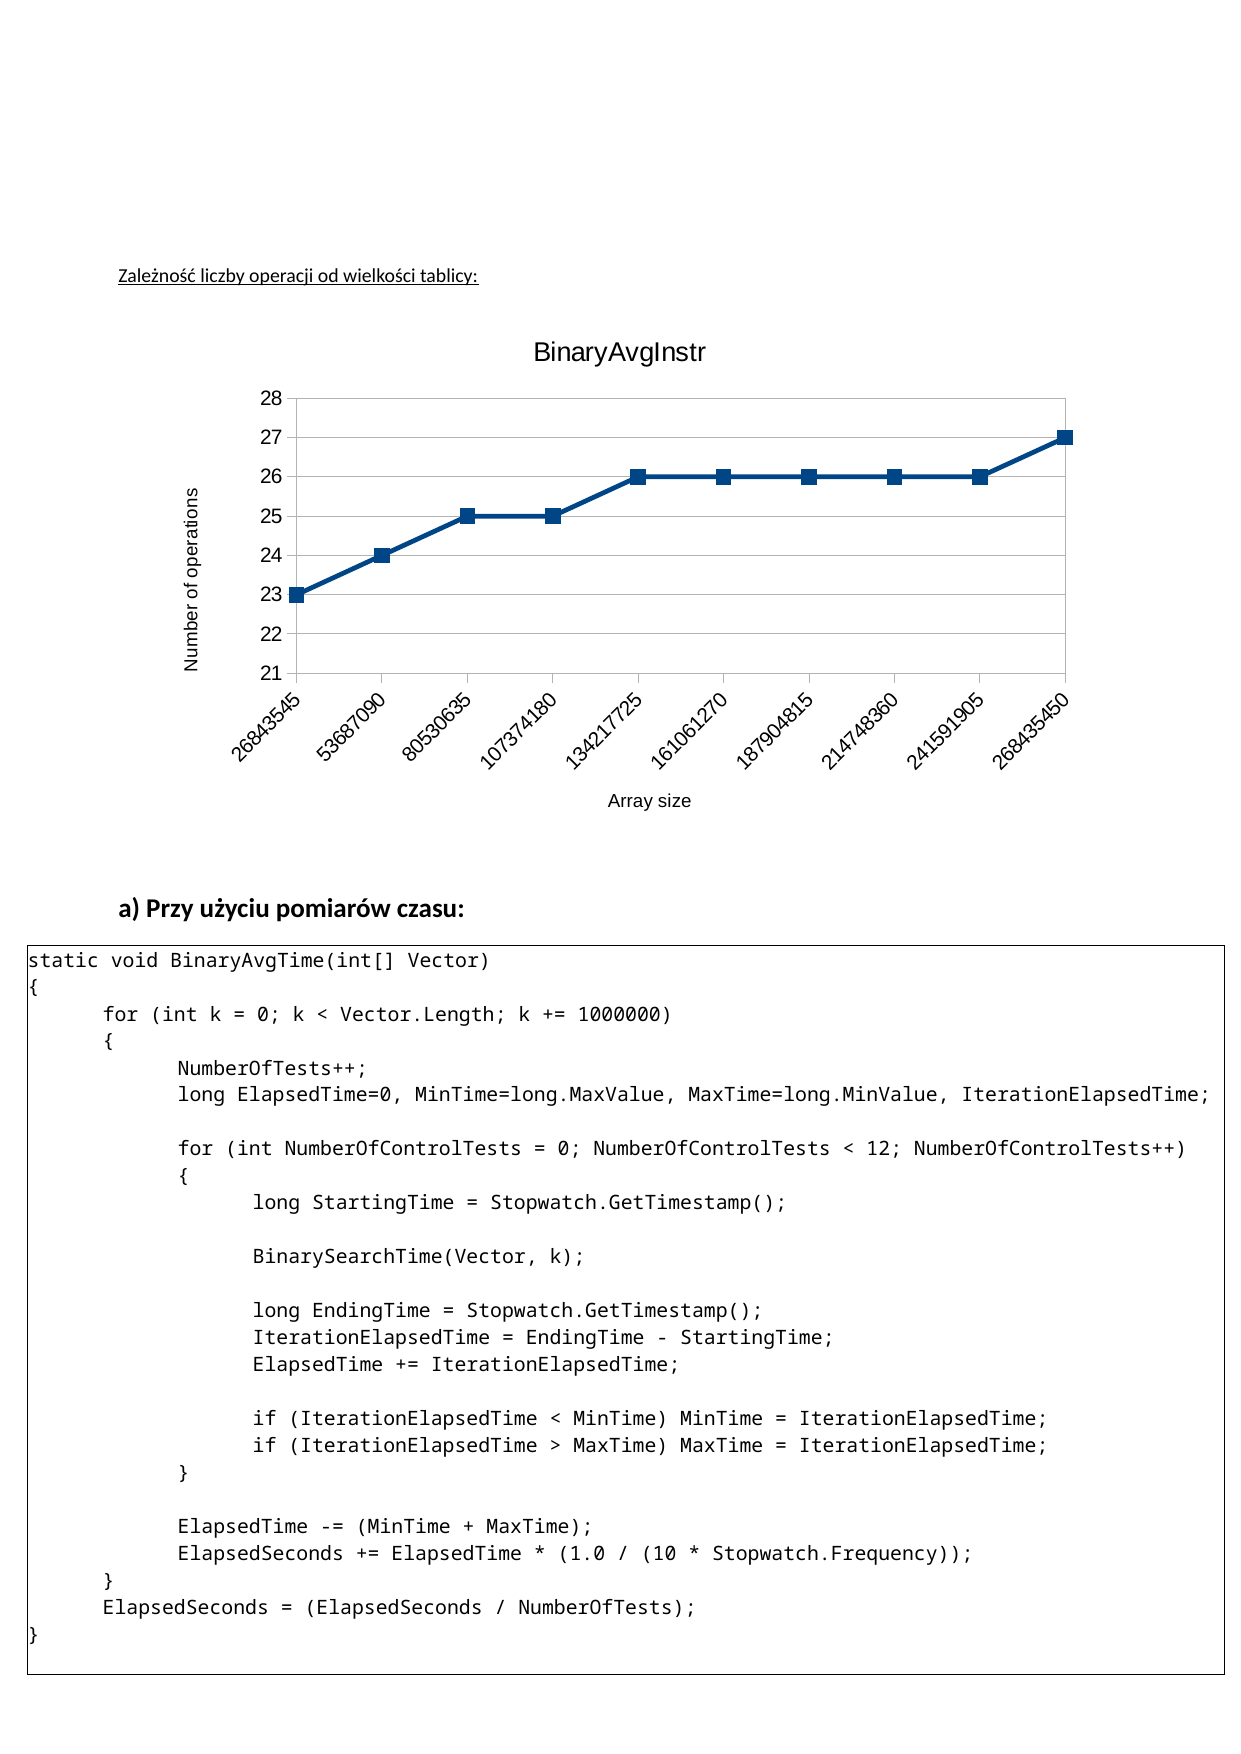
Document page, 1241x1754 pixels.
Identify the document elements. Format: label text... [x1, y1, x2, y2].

text Zależność liczby operacji od wielkości tablicy: [118, 263, 1122, 287]
text a) Przy użyciu pomiarów czasu: [118, 891, 1122, 924]
